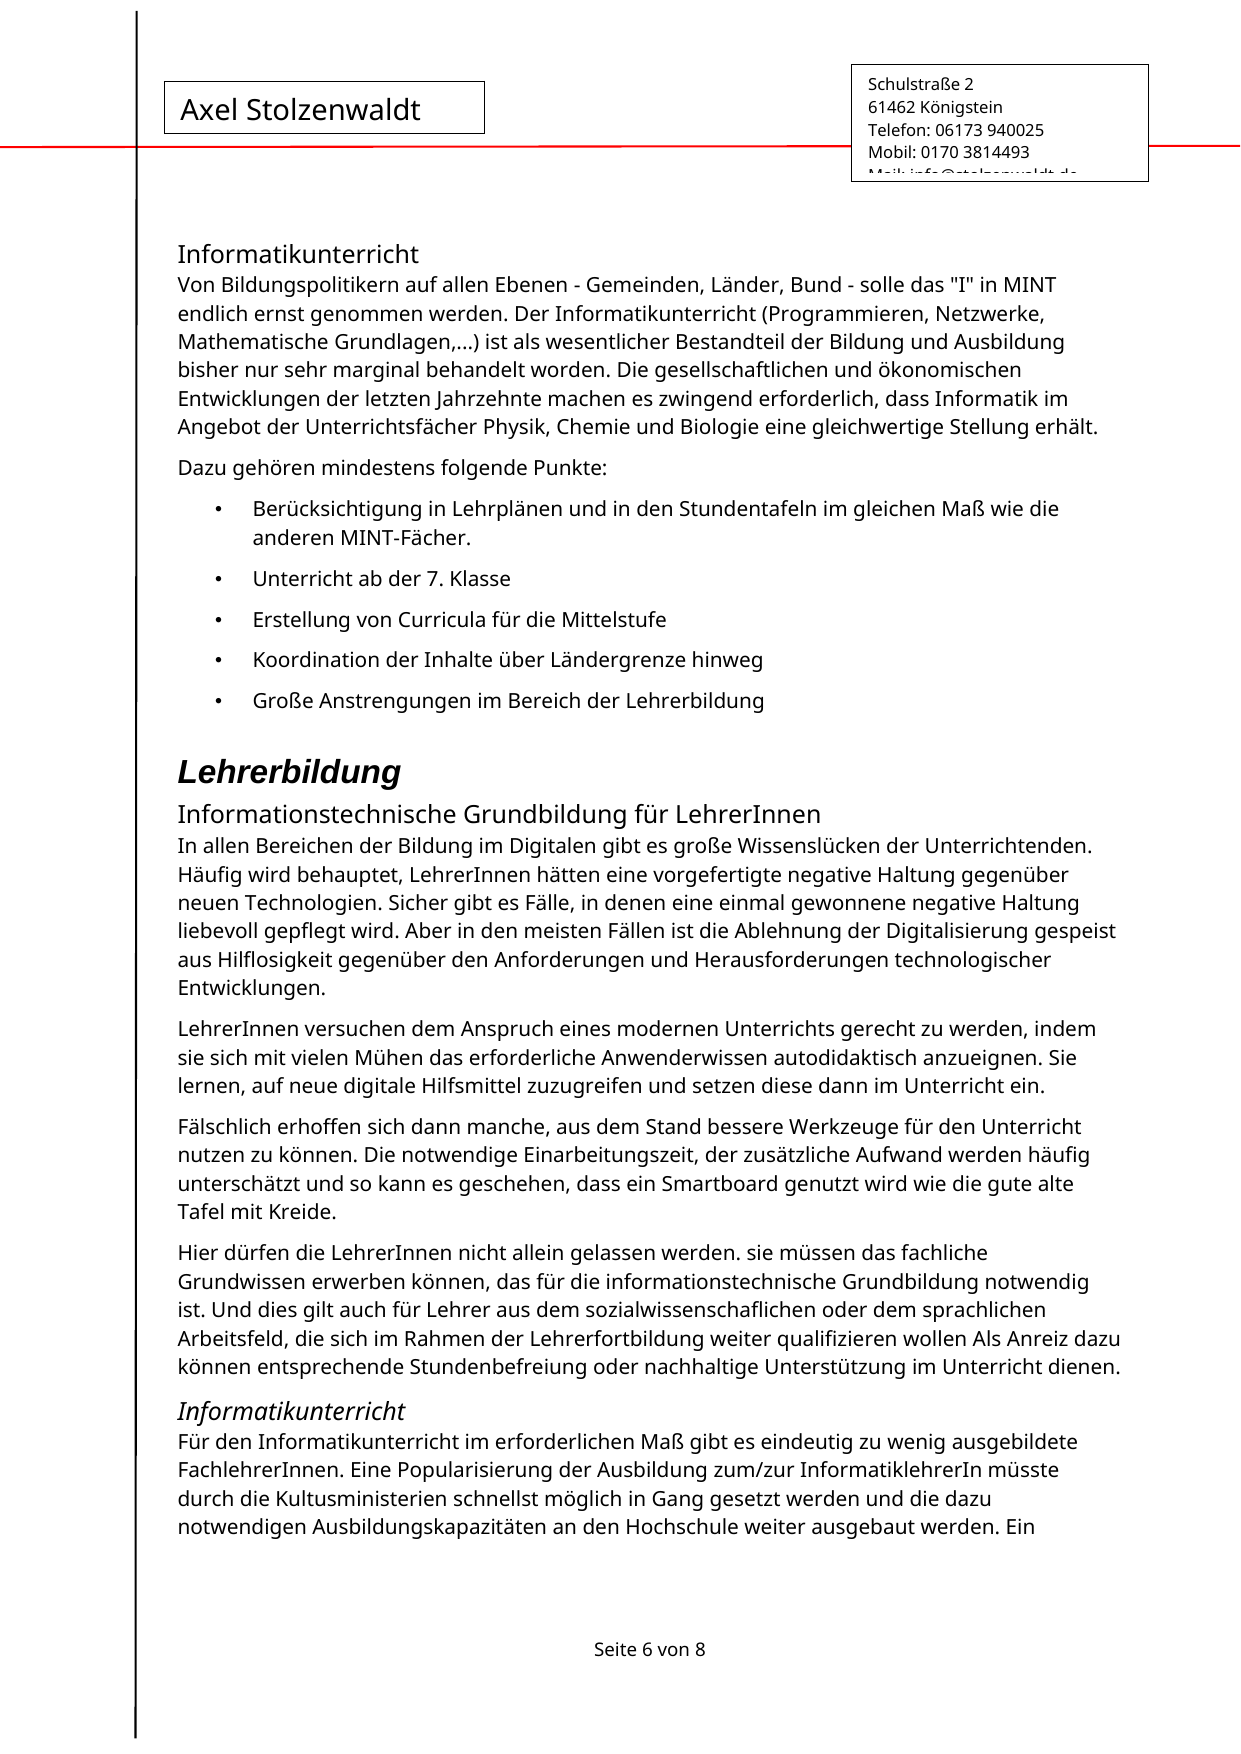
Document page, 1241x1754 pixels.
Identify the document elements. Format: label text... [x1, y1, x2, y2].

text In allen Bereichen der Bildung im Digitalen gibt es große Wissenslücken der Unterrichtenden. Häufig wird behauptet, LehrerInnen hätten eine vorgefertigte negative Haltung gegenüber neuen Technologien. Sicher gibt es Fälle, in denen eine einmal gewonnene negative Haltung liebevoll gepflegt wird. Aber in den meisten Fällen ist die Ablehnung der Digitalisierung gespeist aus Hilflosigkeit gegenüber den Anforderungen und Herausforderungen technologischer Entwicklungen. [177, 831, 1122, 1002]
text Dazu gehören mindestens folgende Punkte: [177, 453, 1122, 482]
text Fälschlich erhoffen sich dann manche, aus dem Stand bessere Werkzeuge für den Unterricht nutzen zu können. Die notwendige Einarbeitungszeit, der zusätzliche Aufwand werden häufig unterschätzt und so kann es geschehen, dass ein Smartboard genutzt wird wie die gute alte Tafel mit Kreide. [177, 1112, 1122, 1226]
list Berücksichtigung in Lehrplänen und in den Stundentafeln im gleichen Maß wie die anderen MINT-Fächer. [215, 494, 1122, 551]
text Für den Informatikunterricht im erforderlichen Maß gibt es eindeutig zu wenig ausgebildete FachlehrerInnen. Eine Popularisierung der Ausbildung zum/zur InformatiklehrerIn müsste durch die Kultusministerien schnellst möglich in Gang gesetzt werden und die dazu notwendigen Ausbildungskapazitäten an den Hochschule weiter ausgebaut werden. Ein [177, 1427, 1122, 1541]
list Erstellung von Curricula für die Mittelstufe [215, 605, 1122, 633]
text Hier dürfen die LehrerInnen nicht allein gelassen werden. sie müssen das fachliche Grundwissen erwerben können, das für die informationstechnische Grundbildung notwendig ist. Und dies gilt auch für Lehrer aus dem sozialwissenschaflichen oder dem sprachlichen Arbeitsfeld, die sich im Rahmen der Lehrerfortbildung weiter qualifizieren wollen Als Anreiz dazu können entsprechende Stundenbefreiung oder nachhaltige Unterstützung im Unterricht dienen. [177, 1238, 1122, 1381]
list Große Anstrengungen im Bereich der Lehrerbildung [215, 687, 1122, 715]
subtitle Informationstechnische Grundbildung für LehrerInnen [177, 797, 1122, 831]
subtitle Lehrerbildung [177, 752, 1122, 791]
text Von Bildungspolitikern auf allen Ebenen - Gemeinden, Länder, Bund - solle das "I" in MINT endlich ernst genommen werden. Der Informatikunterricht (Programmieren, Netzwerke, Mathematische Grundlagen,...) ist als wesentlicher Bestandteil der Bildung und Ausbildung bisher nur sehr marginal behandelt worden. Die gesellschaftlichen und ökonomischen Entwicklungen der letzten Jahrzehnte machen es zwingend erforderlich, dass Informatik im Angebot der Unterrichtsfächer Physik, Chemie und Biologie eine gleichwertige Stellung erhält. [177, 270, 1122, 441]
list Koordination der Inhalte über Ländergrenze hinweg [215, 646, 1122, 674]
text LehrerInnen versuchen dem Anspruch eines modernen Unterrichts gerecht zu werden, indem sie sich mit vielen Mühen das erforderliche Anwenderwissen autodidaktisch anzueignen. Sie lernen, auf neue digitale Hilfsmittel zuzugreifen und setzen diese dann im Unterricht ein. [177, 1014, 1122, 1100]
list Unterricht ab der 7. Klasse [215, 564, 1122, 592]
subtitle Informatikunterricht [177, 236, 1122, 270]
subtitle Informatikunterricht [177, 1393, 1122, 1427]
